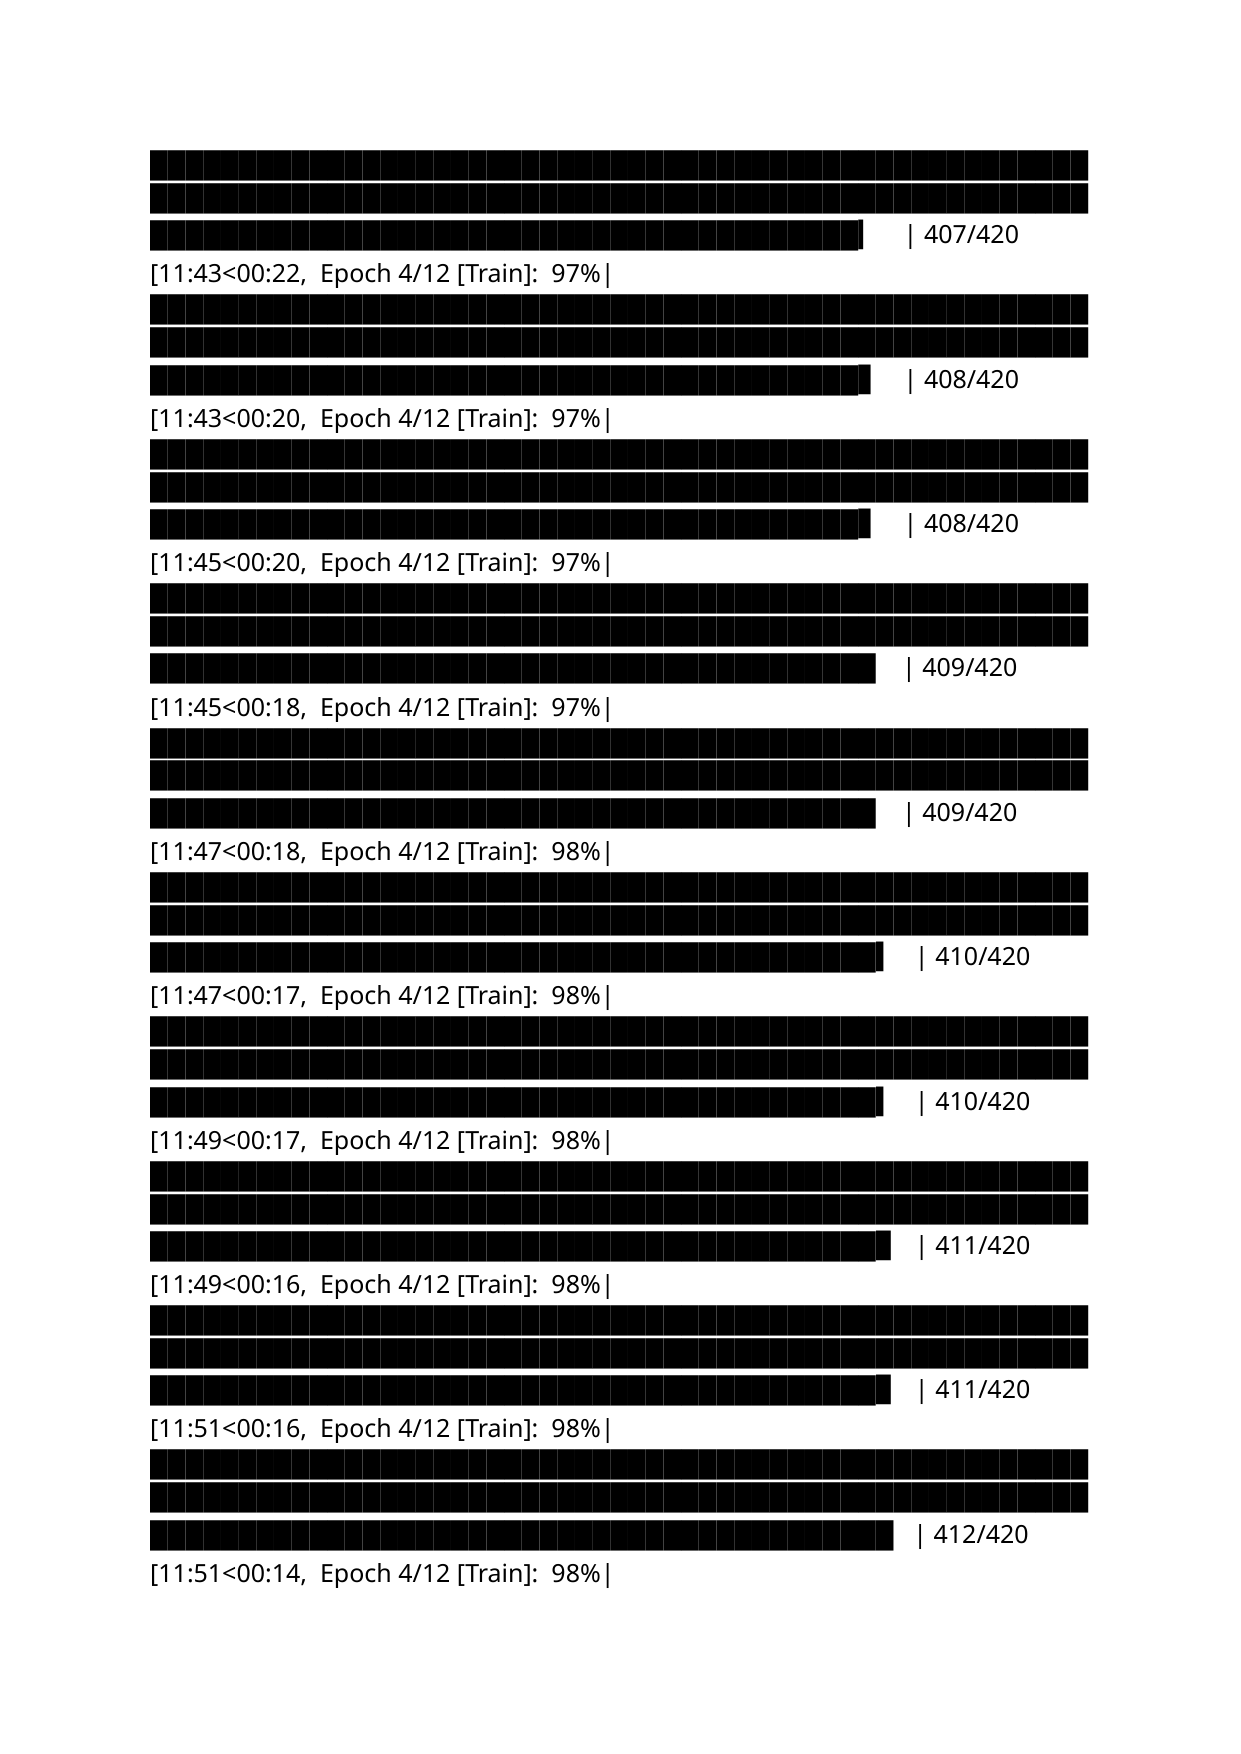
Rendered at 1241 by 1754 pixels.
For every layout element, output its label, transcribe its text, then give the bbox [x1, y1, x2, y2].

text ██████████████████████████████████████████████████████████████████████████████████████████████████████████████████████████████████████████████████▎ | 407/420 [11:43<00:22, Epoch 4/12 [Train]: 97%|██████████████████████████████████████████████████████████████████████████████████████████████████████████████████████████████████████████████████▋ | 408/420 [11:43<00:20, Epoch 4/12 [Train]: 97%|██████████████████████████████████████████████████████████████████████████████████████████████████████████████████████████████████████████████████▋ | 408/420 [11:45<00:20, Epoch 4/12 [Train]: 97%|███████████████████████████████████████████████████████████████████████████████████████████████████████████████████████████████████████████████████ | 409/420 [11:45<00:18, Epoch 4/12 [Train]: 97%|███████████████████████████████████████████████████████████████████████████████████████████████████████████████████████████████████████████████████ | 409/420 [11:47<00:18, Epoch 4/12 [Train]: 98%|███████████████████████████████████████████████████████████████████████████████████████████████████████████████████████████████████████████████████▍ | 410/420 [11:47<00:17, Epoch 4/12 [Train]: 98%|███████████████████████████████████████████████████████████████████████████████████████████████████████████████████████████████████████████████████▍ | 410/420 [11:49<00:17, Epoch 4/12 [Train]: 98%|███████████████████████████████████████████████████████████████████████████████████████████████████████████████████████████████████████████████████▊ | 411/420 [11:49<00:16, Epoch 4/12 [Train]: 98%|███████████████████████████████████████████████████████████████████████████████████████████████████████████████████████████████████████████████████▊ | 411/420 [11:51<00:16, Epoch 4/12 [Train]: 98%|████████████████████████████████████████████████████████████████████████████████████████████████████████████████████████████████████████████████████ | 412/420 [11:51<00:14, Epoch 4/12 [Train]: 98%| [150, 150, 1090, 1589]
